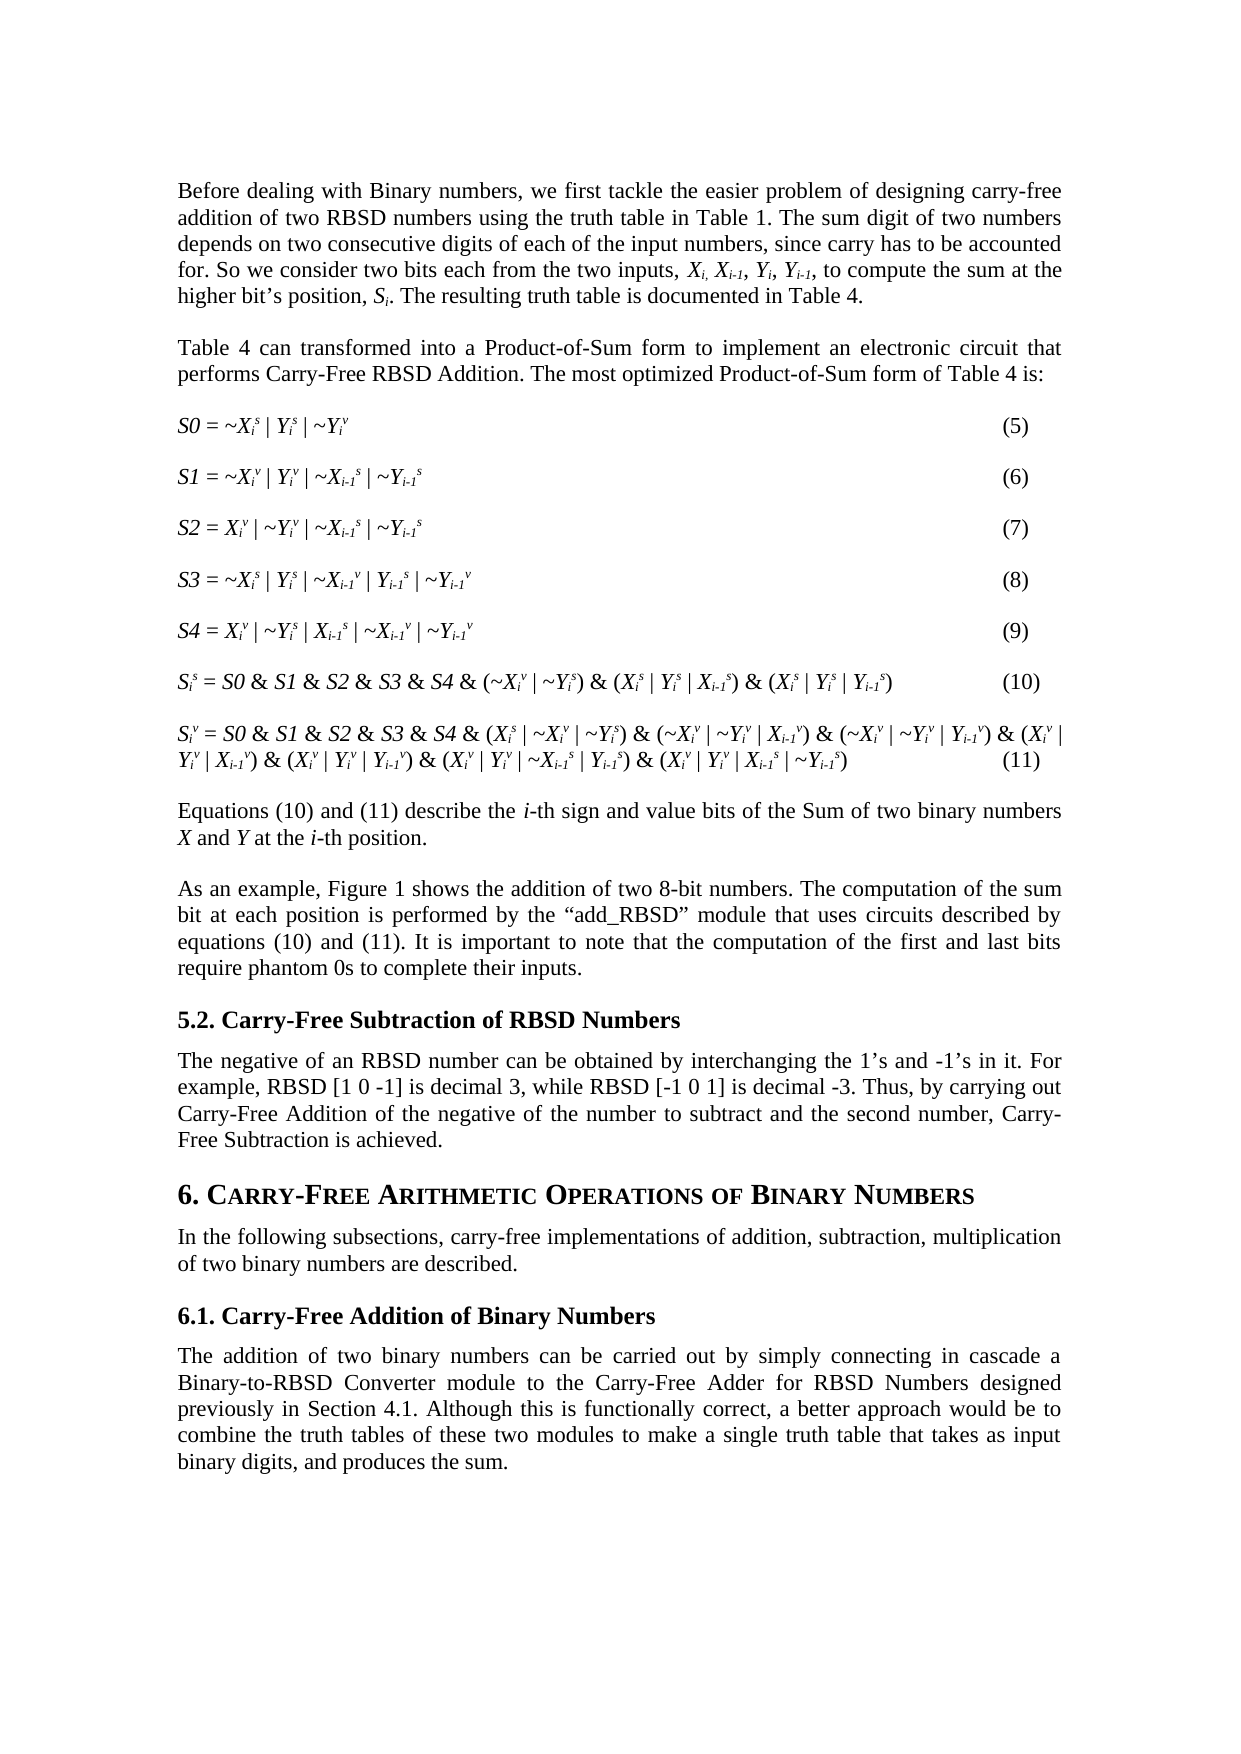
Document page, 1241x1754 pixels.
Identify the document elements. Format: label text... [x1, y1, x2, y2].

text Sis = S0 & S1 & S2 & S3 & S4 & (~Xiv | ~Yis) & (Xis | Yis | Xi-1s) & (Xis | Yis | Yi-1s) (10) [177, 668, 1063, 695]
text In the following subsections, carry-free implementations of addition, subtraction, multiplication of two binary numbers are described. [177, 1223, 1063, 1276]
text S3 = ~Xis | Yis | ~Xi-1v | Yi-1s | ~Yi-1v (8) [177, 566, 1063, 592]
text S2 = Xiv | ~Yiv | ~Xi-1s | ~Yi-1s (7) [177, 514, 1063, 541]
text 6. Carry-Free Arithmetic Operations of Binary Numbers [177, 1177, 1063, 1211]
text The negative of an RBSD number can be obtained by interchanging the 1’s and -1’s in it. For example, RBSD [1 0 -1] is decimal 3, while RBSD [-1 0 1] is decimal -3. Thus, by carrying out Carry-Free Addition of the negative of the number to subtract and the second number, Carry-Free Subtraction is achieved. [177, 1047, 1063, 1152]
text S0 = ~Xis | Yis | ~Yiv (5) [177, 412, 1063, 438]
text The addition of two binary numbers can be carried out by simply connecting in cascade a Binary-to-RBSD Converter module to the Carry-Free Adder for RBSD Numbers designed previously in Section 4.1. Although this is functionally correct, a better approach would be to combine the truth tables of these two modules to make a single truth table that takes as input binary digits, and produces the sum. [177, 1342, 1063, 1474]
text As an example, Figure 1 shows the addition of two 8-bit numbers. The computation of the sum bit at each position is performed by the “add_RBSD” module that uses circuits described by equations (10) and (11). It is important to note that the computation of the first and last bits require phantom 0s to complete their inputs. [177, 875, 1063, 981]
text S1 = ~Xiv | Yiv | ~Xi-1s | ~Yi-1s (6) [177, 463, 1063, 489]
text Equations (10) and (11) describe the i-th sign and value bits of the Sum of two binary numbers X and Y at the i-th position. [177, 797, 1063, 850]
text Siv = S0 & S1 & S2 & S3 & S4 & (Xis | ~Xiv | ~Yis) & (~Xiv | ~Yiv | Xi-1v) & (~Xiv | ~Yiv | Yi-1v) & (Xiv | Yiv | Xi-1v) & (Xiv | Yiv | Yi-1v) & (Xiv | Yiv | ~Xi-1s | Yi-1s) & (Xiv | Yiv | Xi-1s | ~Yi-1s) (11) [177, 720, 1063, 772]
text 6.1. Carry-Free Addition of Binary Numbers [177, 1301, 1063, 1330]
text 5.2. Carry-Free Subtraction of RBSD Numbers [177, 1006, 1063, 1034]
text S4 = Xiv | ~Yis | Xi-1s | ~Xi-1v | ~Yi-1v (9) [177, 617, 1063, 643]
text Before dealing with Binary numbers, we first tackle the easier problem of designing carry-free addition of two RBSD numbers using the truth table in Table 1. The sum digit of two numbers depends on two consecutive digits of each of the input numbers, since carry has to be accounted for. So we consider two bits each from the two inputs, Xi, Xi-1, Yi, Yi-1, to compute the sum at the higher bit’s position, Si. The resulting truth table is documented in Table 4. [177, 177, 1063, 309]
text Table 4 can transformed into a Product-of-Sum form to implement an electronic circuit that performs Carry-Free RBSD Addition. The most optimized Product-of-Sum form of Table 4 is: [177, 334, 1063, 387]
